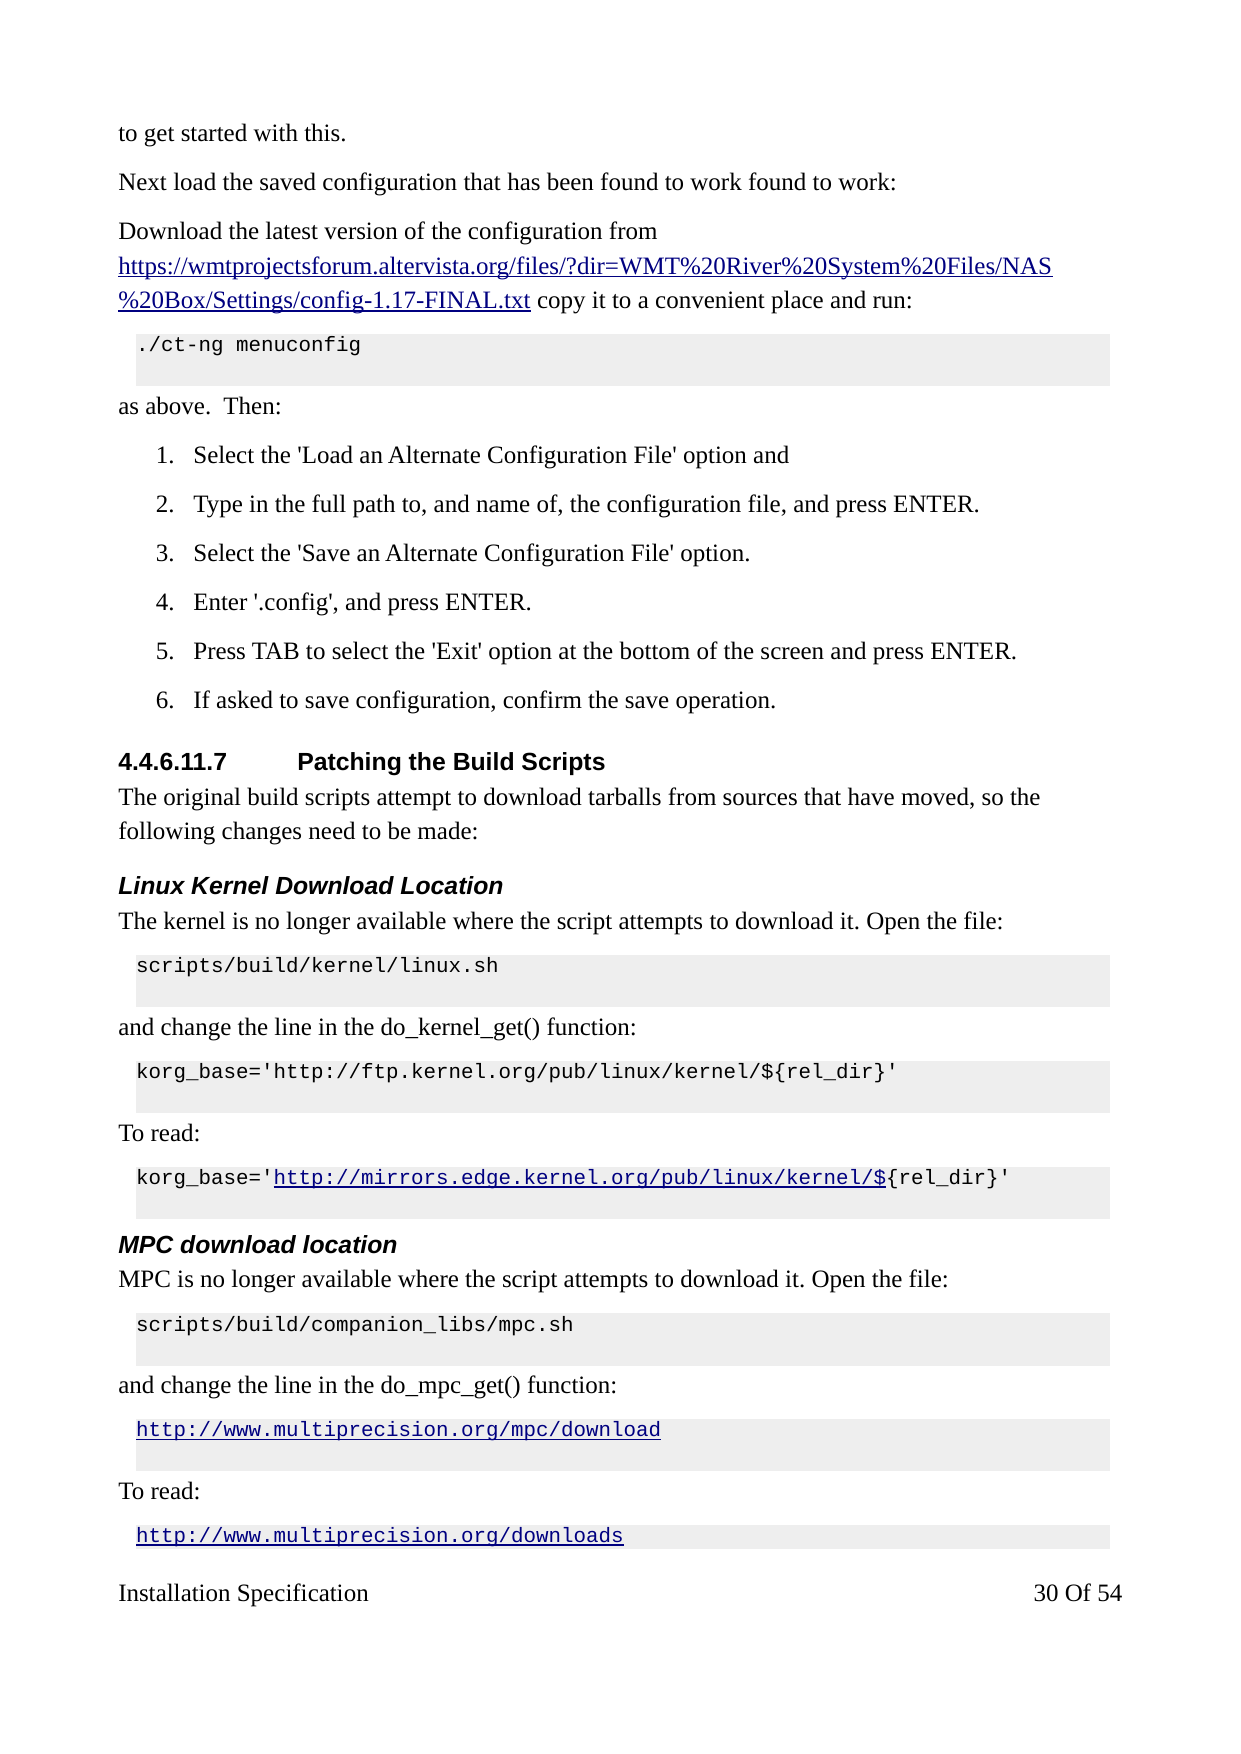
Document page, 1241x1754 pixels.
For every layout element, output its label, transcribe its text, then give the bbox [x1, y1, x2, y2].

text http://www.multiprecision.org/downloads [136, 1525, 1110, 1549]
text as above. Then: [118, 391, 1122, 420]
text The original build scripts attempt to download tarballs from sources that have moved, so the following changes need to be made: [118, 782, 1122, 845]
text korg_base='http://ftp.kernel.org/pub/linux/kernel/${rel_dir}' [136, 1061, 1110, 1085]
text scripts/build/kernel/linux.sh [136, 955, 1110, 979]
text and change the line in the do_kernel_get() function: [118, 1012, 1122, 1041]
subtitle Patching the Build Scripts [118, 747, 1122, 775]
text To read: [118, 1476, 1122, 1505]
text MPC is no longer available where the script attempts to download it. Open the file: [118, 1264, 1122, 1293]
text and change the line in the do_mpc_get() function: [118, 1370, 1122, 1399]
list Select the 'Load an Alternate Configuration File' option and [156, 440, 1122, 469]
text korg_base='http://mirrors.edge.kernel.org/pub/linux/kernel/${rel_dir}' [136, 1167, 1110, 1190]
text scripts/build/companion_libs/mpc.sh [136, 1313, 1110, 1337]
list Select the 'Save an Alternate Configuration File' option. [156, 538, 1122, 567]
list Press TAB to select the 'Exit' option at the bottom of the screen and press ENTER. [156, 636, 1122, 665]
text Download the latest version of the configuration from https://wmtprojectsforum.altervista.org/files/?dir=WMT%20River%20System%20Files/NAS%20Box/Settings/config-1.17-FINAL.txt copy it to a convenient place and run: [118, 216, 1122, 314]
subtitle Linux Kernel Download Location [118, 871, 1122, 900]
text ./ct-ng menuconfig [136, 334, 1110, 358]
text to get started with this. [118, 118, 1122, 147]
text To read: [118, 1118, 1122, 1146]
text http://www.multiprecision.org/mpc/download [136, 1419, 1110, 1443]
list If asked to save configuration, confirm the save operation. [156, 685, 1122, 714]
list Enter '.config', and press ENTER. [156, 587, 1122, 616]
text The kernel is no longer available where the script attempts to download it. Open the file: [118, 906, 1122, 935]
text Next load the saved configuration that has been found to work found to work: [118, 167, 1122, 196]
subtitle MPC download location [118, 1230, 1122, 1258]
list Type in the full path to, and name of, the configuration file, and press ENTER. [156, 489, 1122, 518]
